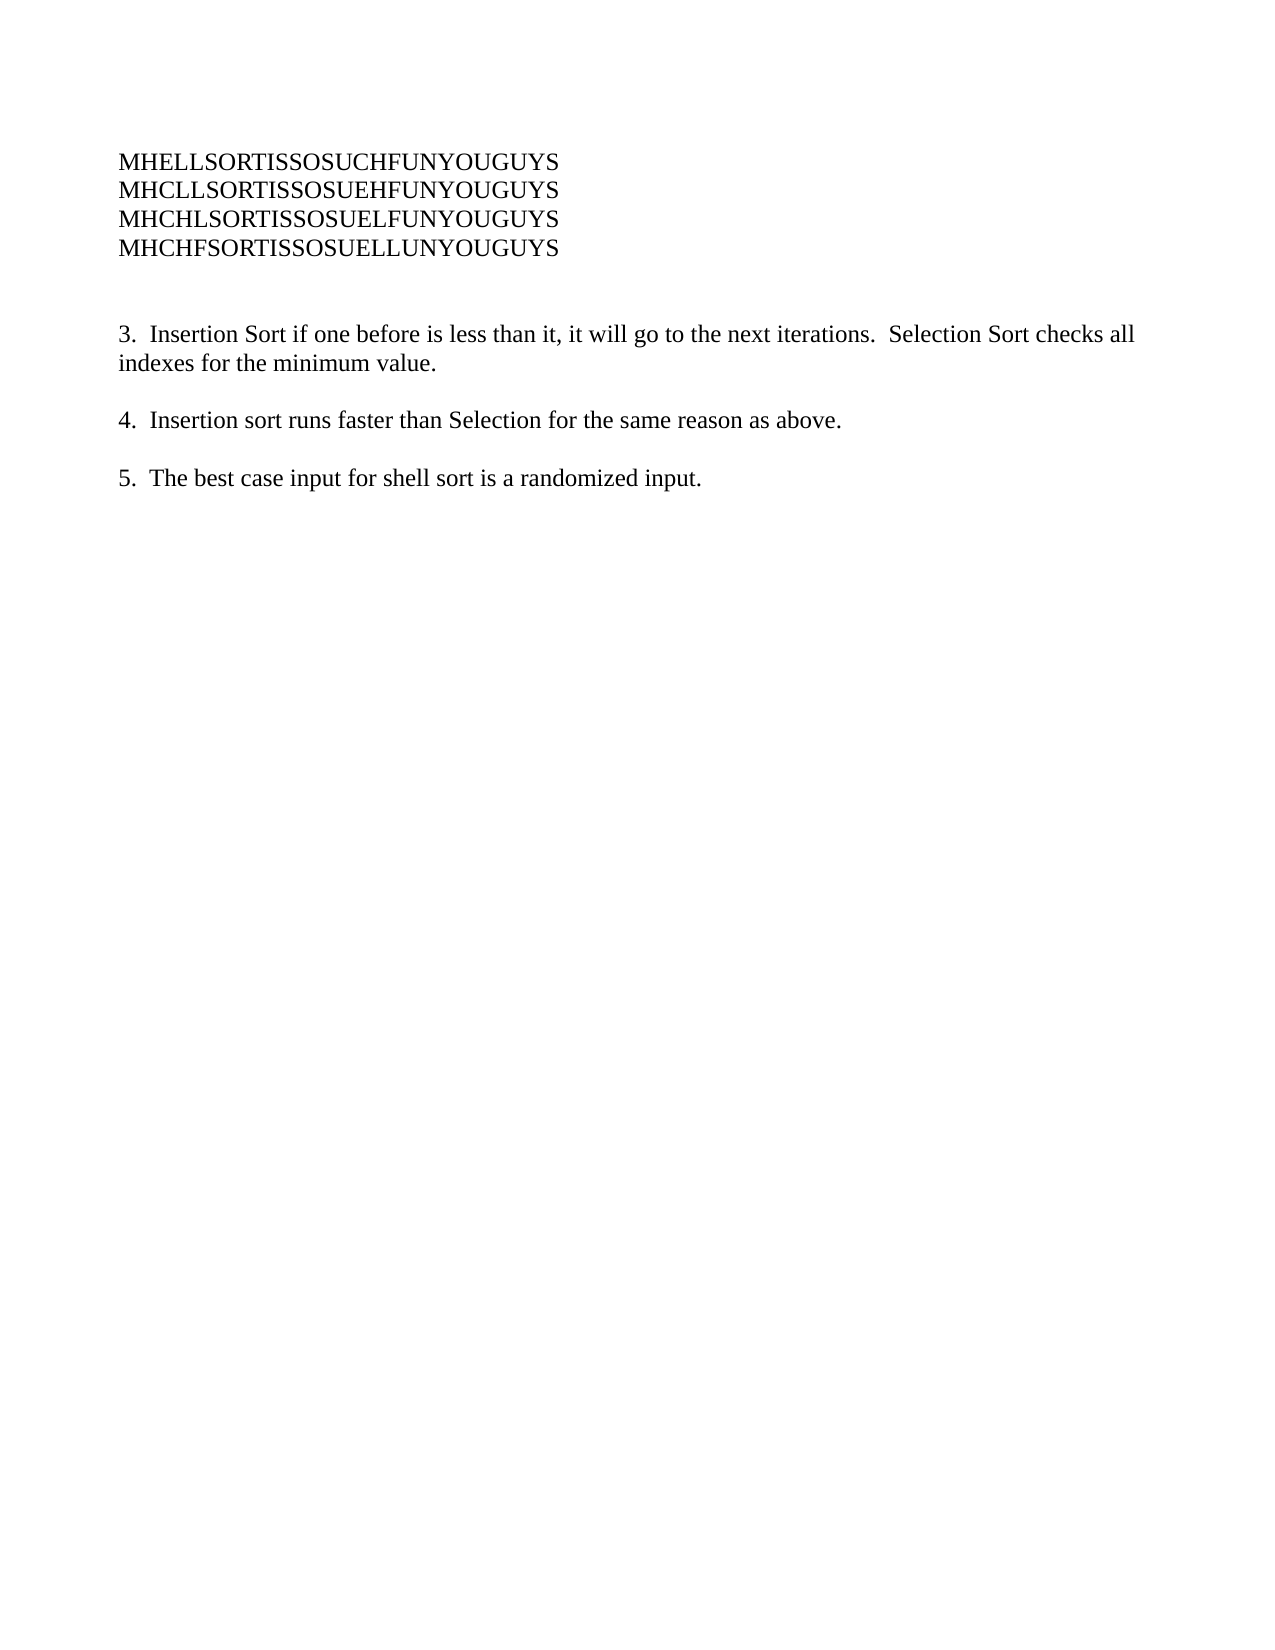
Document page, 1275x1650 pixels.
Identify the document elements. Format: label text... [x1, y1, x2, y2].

text MHCHLSORTISSOSUELFUNYOUGUYS [118, 204, 1157, 233]
text 5. The best case input for shell sort is a randomized input. [118, 463, 1157, 492]
text MHELLSORTISSOSUCHFUNYOUGUYS [118, 147, 1157, 176]
text MHCHFSORTISSOSUELLUNYOUGUYS [118, 233, 1157, 262]
text 4. Insertion sort runs faster than Selection for the same reason as above. [118, 406, 1157, 434]
text 3. Insertion Sort if one before is less than it, it will go to the next iterations. Selection Sort checks all indexes for the minimum value. [118, 319, 1157, 377]
text MHCLLSORTISSOSUEHFUNYOUGUYS [118, 176, 1157, 204]
